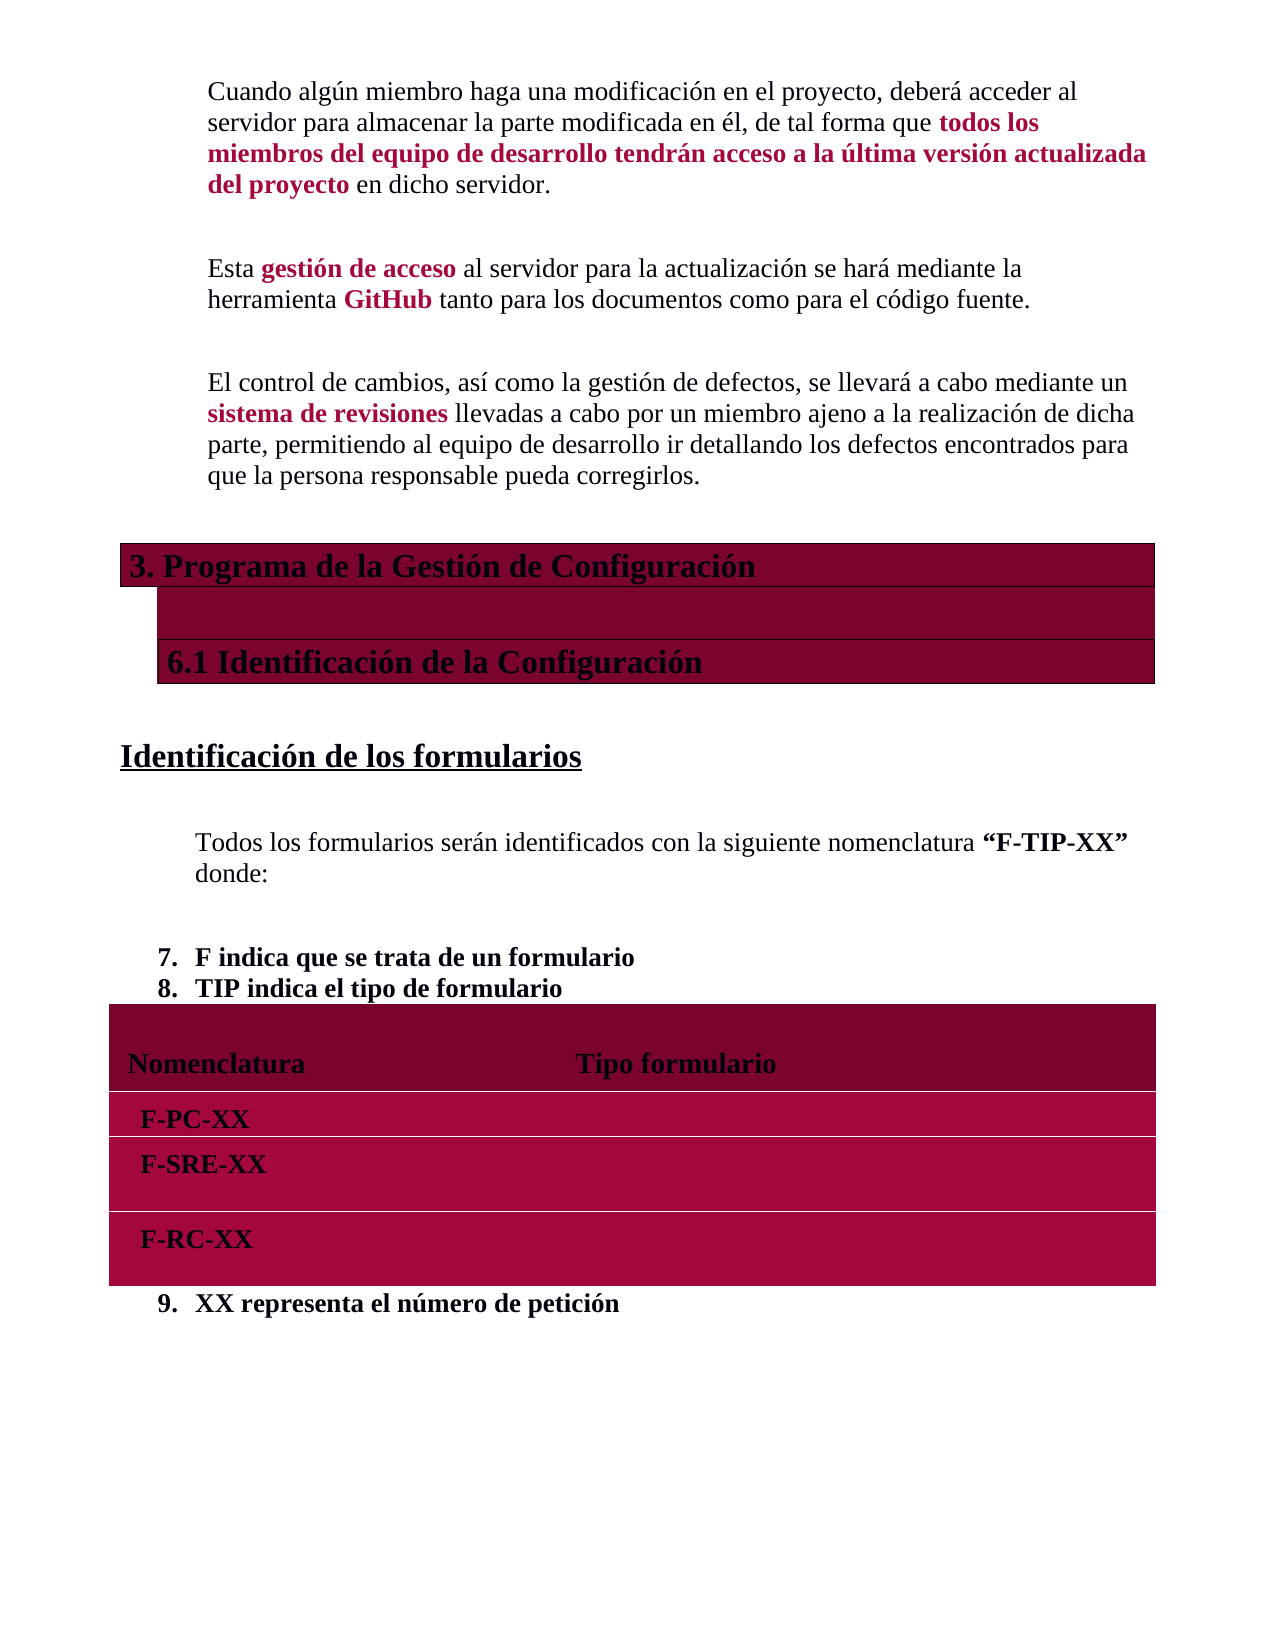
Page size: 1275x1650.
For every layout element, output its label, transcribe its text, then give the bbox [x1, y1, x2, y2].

subtitle XX representa el número de petición [157, 1287, 1155, 1318]
subtitle Todos los formularios serán identificados con la siguiente nomenclatura “F-TIP-XX” donde: [195, 826, 1155, 889]
subtitle F indica que se trata de un formulario [157, 941, 1155, 972]
subtitle Esta gestión de acceso al servidor para la actualización se hará mediante la herramienta GitHub tanto para los documentos como para el código fuente. [207, 252, 1155, 314]
subtitle Cuando algún miembro haga una modificación en el proyecto, deberá acceder al servidor para almacenar la parte modificada en él, de tal forma que todos los miembros del equipo de desarrollo tendrán acceso a la última versión actualizada del proyecto en dicho servidor. [207, 75, 1155, 199]
table_cell F-SRE-XX [109, 1137, 1156, 1211]
table_cell F-RC-XX [109, 1212, 1156, 1286]
subtitle Identificación de la Configuración [159, 640, 1154, 683]
subtitle 3. Programa de la Gestión de Configuración [121, 544, 1154, 586]
subtitle TIP indica el tipo de formulario [157, 972, 1155, 1003]
subtitle Identificación de los formularios [120, 736, 1155, 774]
subtitle El control de cambios, así como la gestión de defectos, se llevará a cabo mediante un sistema de revisiones llevadas a cabo por un miembro ajeno a la realización de dicha parte, permitiendo al equipo de desarrollo ir detallando los defectos encontrados para que la persona responsable pueda corregirlos. [207, 366, 1155, 491]
table_cell F-PC-XX [109, 1092, 1156, 1136]
table_header Nomenclatura Tipo formulario [109, 1004, 1156, 1091]
